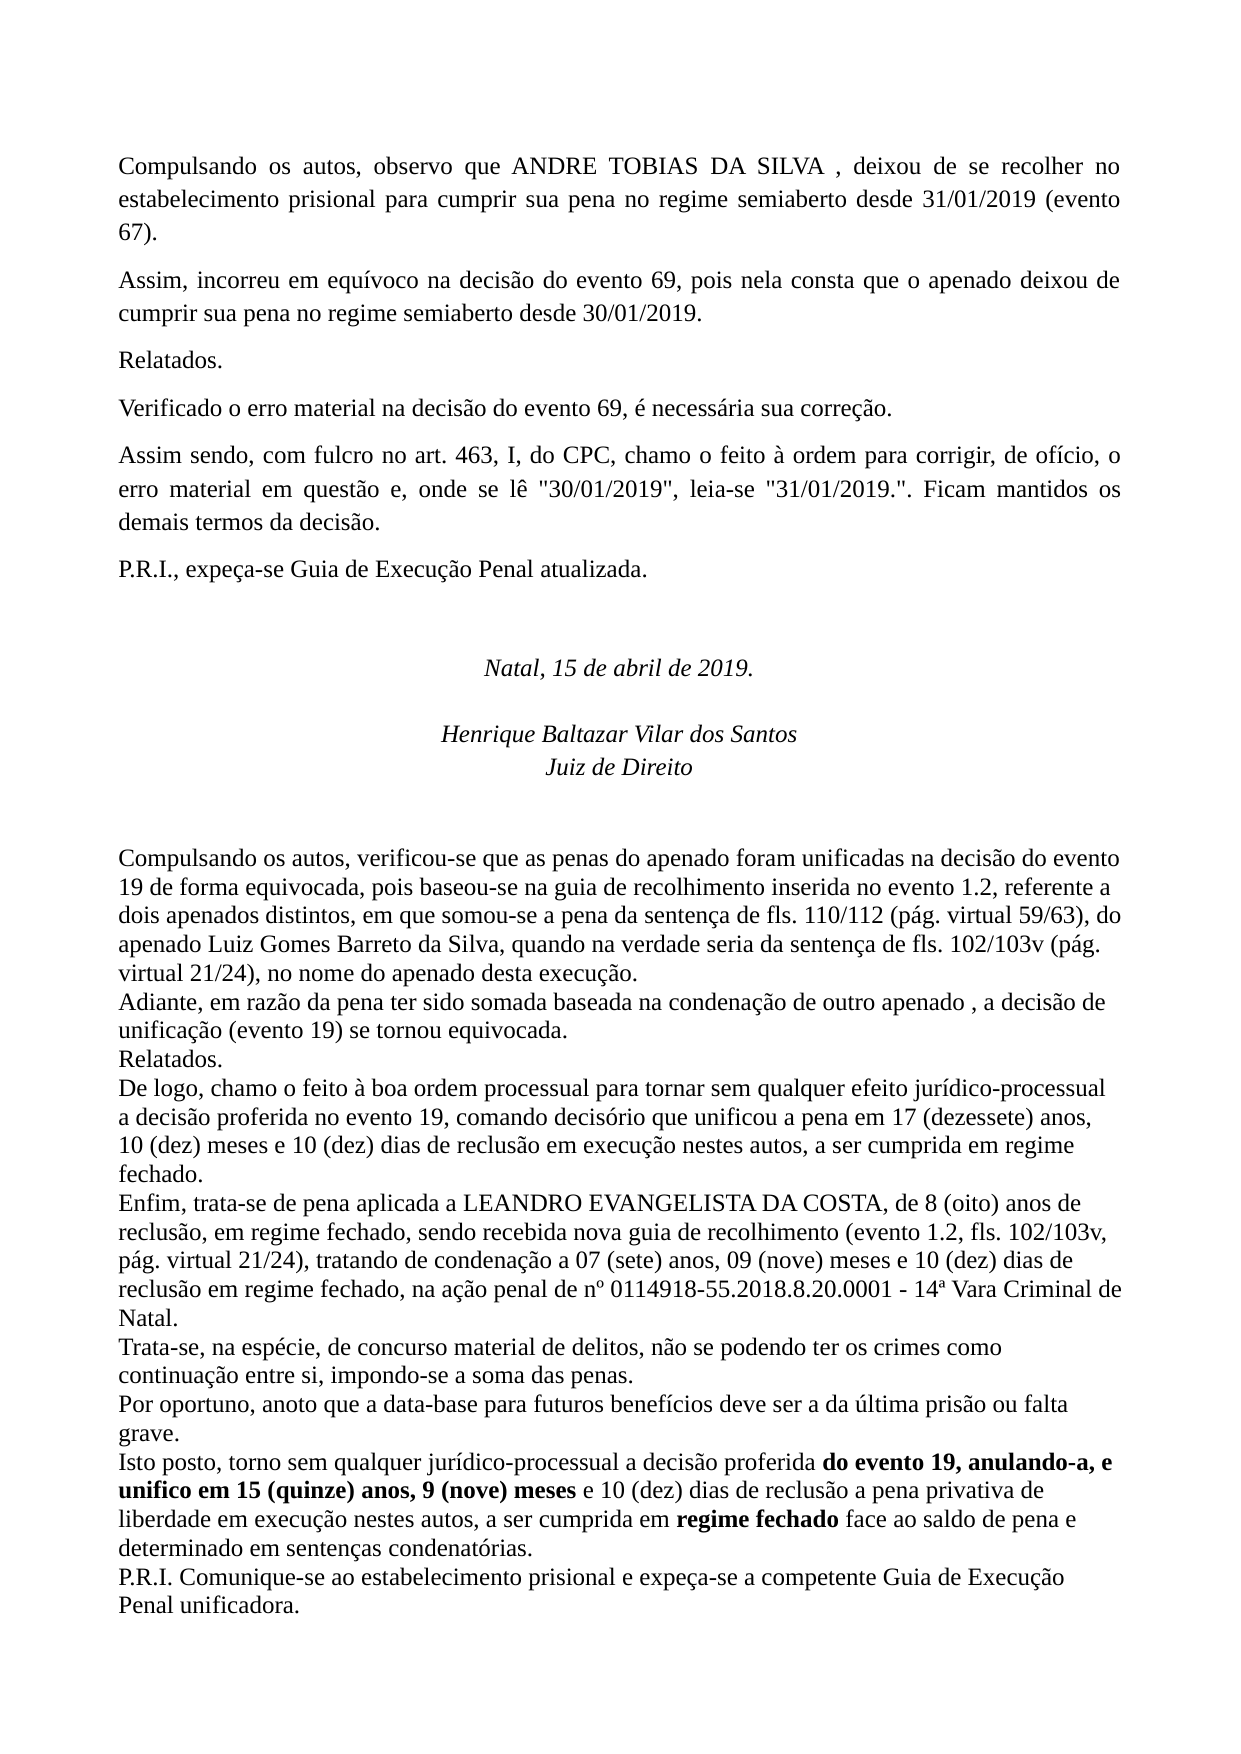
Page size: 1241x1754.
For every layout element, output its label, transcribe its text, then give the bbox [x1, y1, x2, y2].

text Assim, incorreu em equívoco na decisão do evento 69, pois nela consta que o apenado deixou de cumprir sua pena no regime semiaberto desde 30/01/2019. [118, 265, 1122, 327]
text Relatados. [118, 1044, 1122, 1073]
text Juiz de Direito [118, 752, 1122, 781]
text Assim sendo, com fulcro no art. 463, I, do CPC, chamo o feito à ordem para corrigir, de ofício, o erro material em questão e, onde se lê "30/01/2019", leia-se "31/01/2019.". Ficam mantidos os demais termos da decisão. [118, 441, 1122, 535]
text Trata-se, na espécie, de concurso material de delitos, não se podendo ter os crimes como continuação entre si, impondo-se a soma das penas. [118, 1332, 1122, 1389]
text De logo, chamo o feito à boa ordem processual para tornar sem qualquer efeito jurídico-processual a decisão proferida no evento 19, comando decisório que unificou a pena em 17 (dezessete) anos, 10 (dez) meses e 10 (dez) dias de reclusão em execução nestes autos, a ser cumprida em regime fechado. [118, 1073, 1122, 1188]
text Relatados. [118, 345, 1122, 374]
text P.R.I. Comunique-se ao estabelecimento prisional e expeça-se a competente Guia de Execução Penal unificadora. [118, 1562, 1122, 1619]
text Compulsando os autos, observo que ANDRE TOBIAS DA SILVA , deixou de se recolher no estabelecimento prisional para cumprir sua pena no regime semiaberto desde 31/01/2019 (evento 67). [118, 118, 1122, 246]
text Natal, 15 de abril de 2019. Henrique Baltazar Vilar dos Santos [118, 587, 1122, 748]
text Compulsando os autos, verificou-se que as penas do apenado foram unificadas na decisão do evento 19 de forma equivocada, pois baseou-se na guia de recolhimento inserida no evento 1.2, referente a dois apenados distintos, em que somou-se a pena da sentença de fls. 110/112 (pág. virtual 59/63), do apenado Luiz Gomes Barreto da Silva, quando na verdade seria da sentença de fls. 102/103v (pág. virtual 21/24), no nome do apenado desta execução. [118, 843, 1122, 987]
text P.R.I., expeça-se Guia de Execução Penal atualizada. [118, 554, 1122, 583]
text Adiante, em razão da pena ter sido somada baseada na condenação de outro apenado , a decisão de unificação (evento 19) se tornou equivocada. [118, 987, 1122, 1044]
text Verificado o erro material na decisão do evento 69, é necessária sua correção. [118, 393, 1122, 422]
text Por oportuno, anoto que a data-base para futuros benefícios deve ser a da última prisão ou falta grave. [118, 1389, 1122, 1447]
text Isto posto, torno sem qualquer jurídico-processual a decisão proferida do evento 19, anulando-a, e unifico em 15 (quinze) anos, 9 (nove) meses e 10 (dez) dias de reclusão a pena privativa de liberdade em execução nestes autos, a ser cumprida em regime fechado face ao saldo de pena e determinado em sentenças condenatórias. [118, 1447, 1122, 1562]
text Enfim, trata-se de pena aplicada a LEANDRO EVANGELISTA DA COSTA, de 8 (oito) anos de reclusão, em regime fechado, sendo recebida nova guia de recolhimento (evento 1.2, fls. 102/103v, pág. virtual 21/24), tratando de condenação a 07 (sete) anos, 09 (nove) meses e 10 (dez) dias de reclusão em regime fechado, na ação penal de nº 0114918-55.2018.8.20.0001 - 14ª Vara Criminal de Natal. [118, 1188, 1122, 1332]
